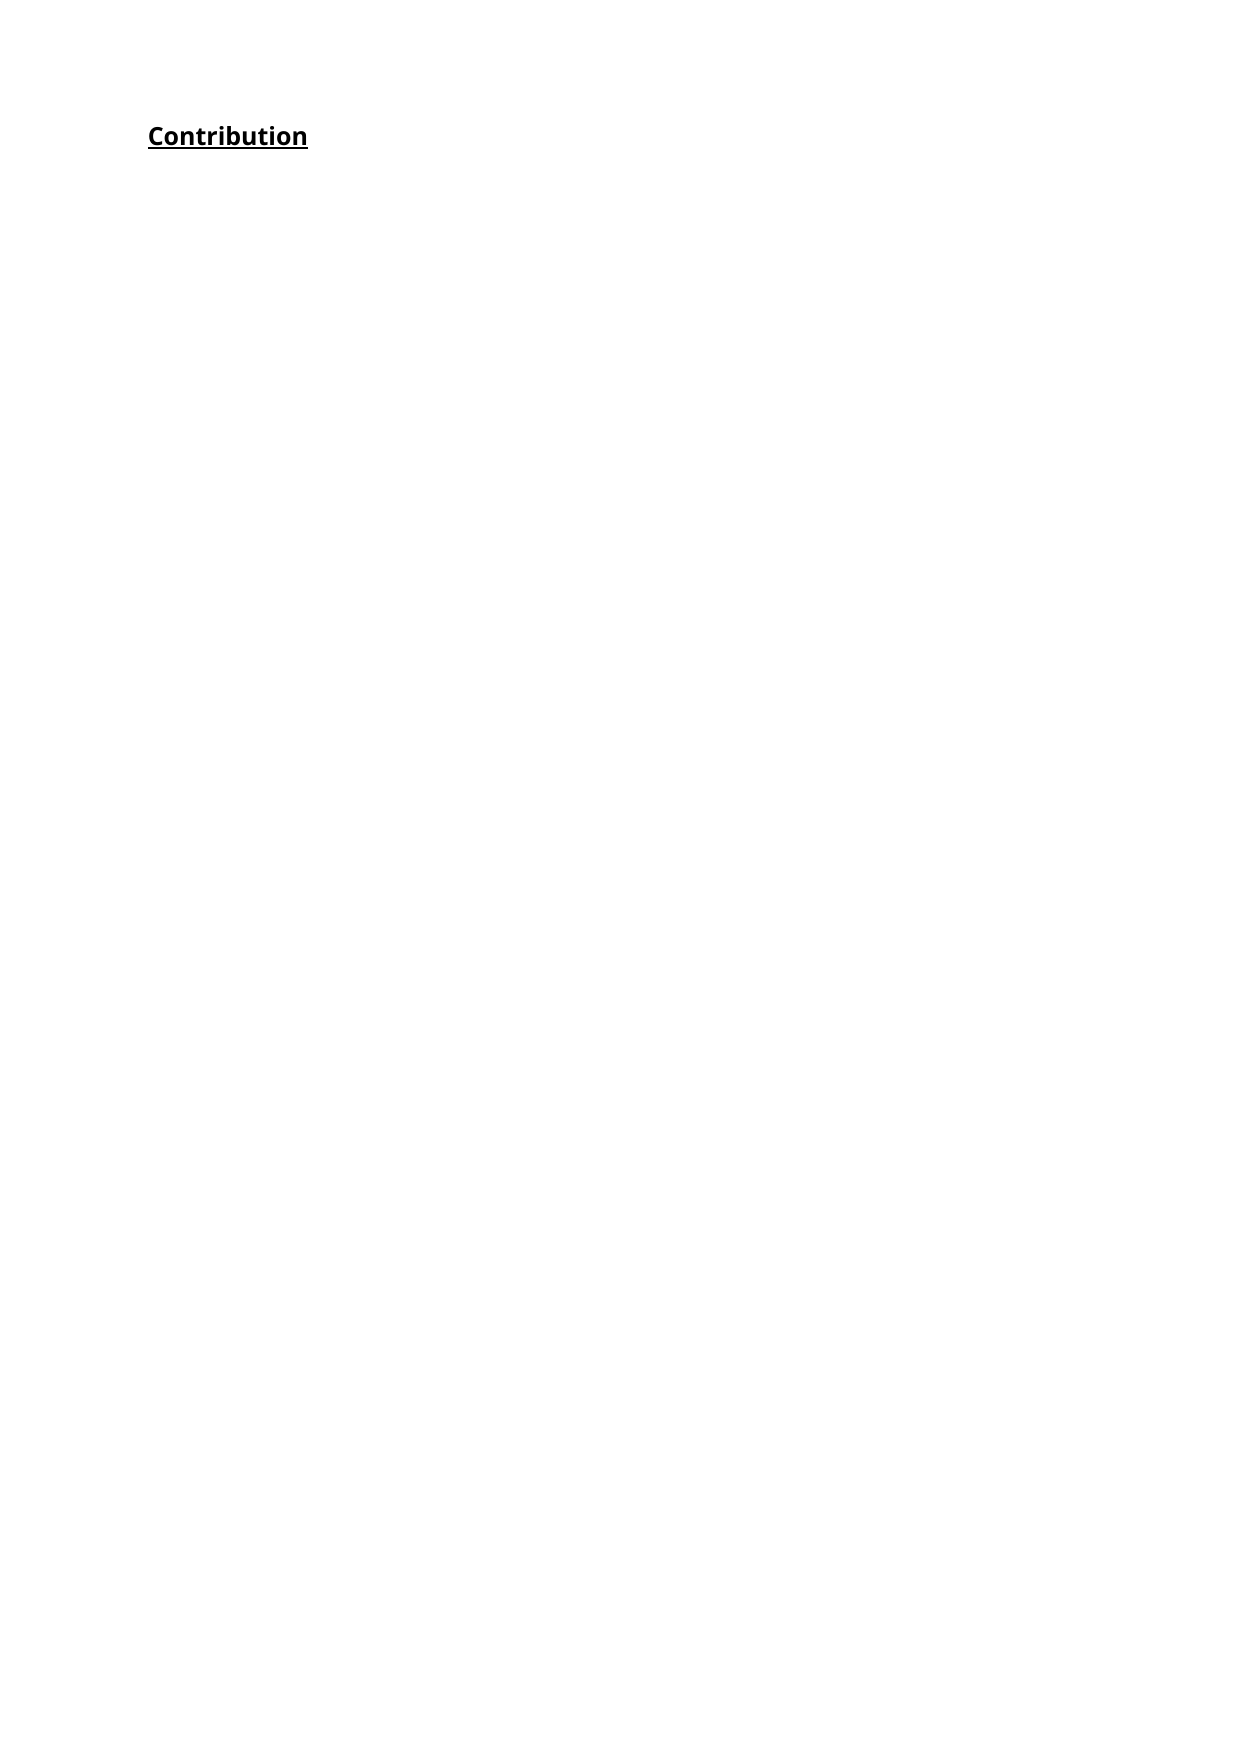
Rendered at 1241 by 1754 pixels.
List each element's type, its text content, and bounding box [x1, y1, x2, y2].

text Contribution [118, 118, 1122, 152]
